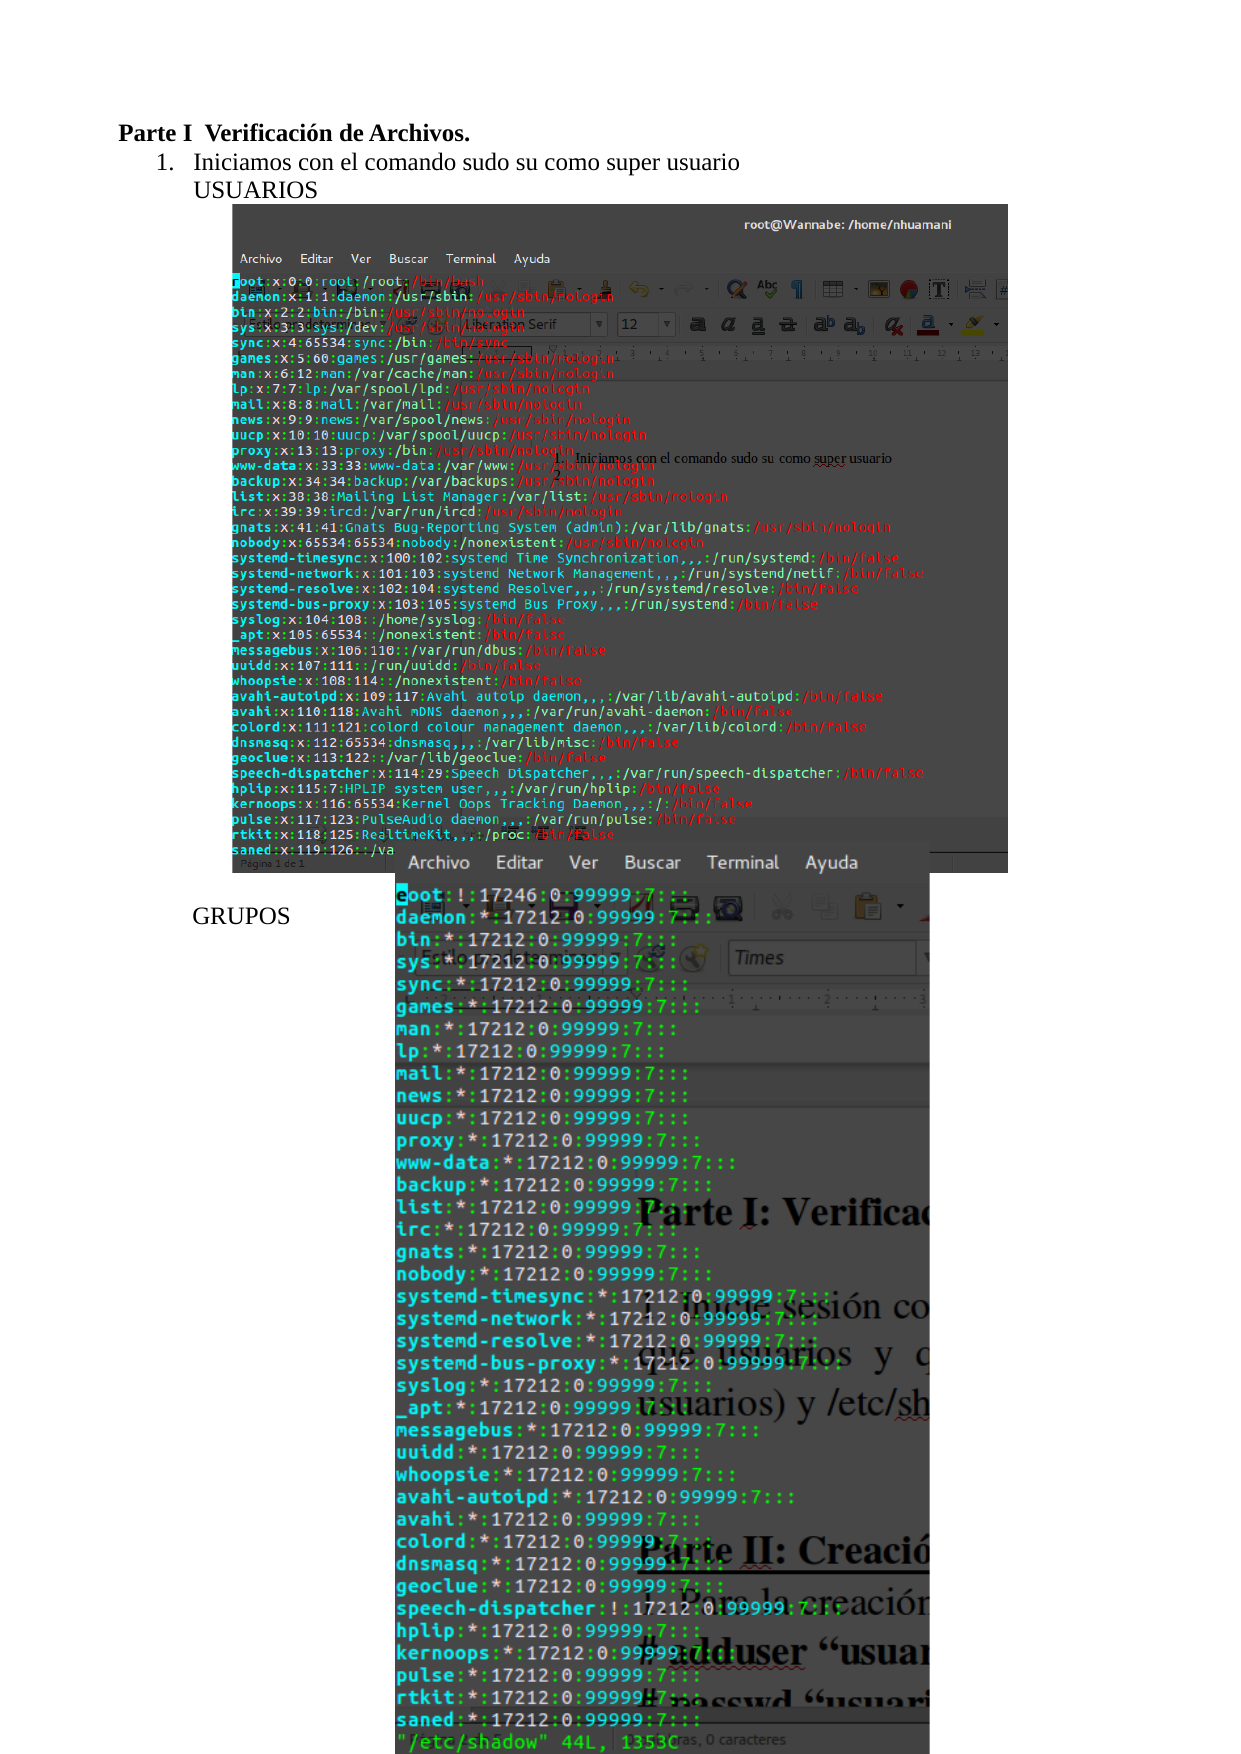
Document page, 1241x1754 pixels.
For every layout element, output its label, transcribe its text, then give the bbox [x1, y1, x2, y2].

text Parte I Verificación de Archivos. [118, 118, 1122, 147]
text [930, 901, 1122, 930]
text GRUPOS [118, 901, 395, 930]
list USUARIOS [156, 176, 1122, 204]
list Iniciamos con el comando sudo su como super usuario [156, 147, 1122, 176]
picture [232, 204, 1008, 1754]
